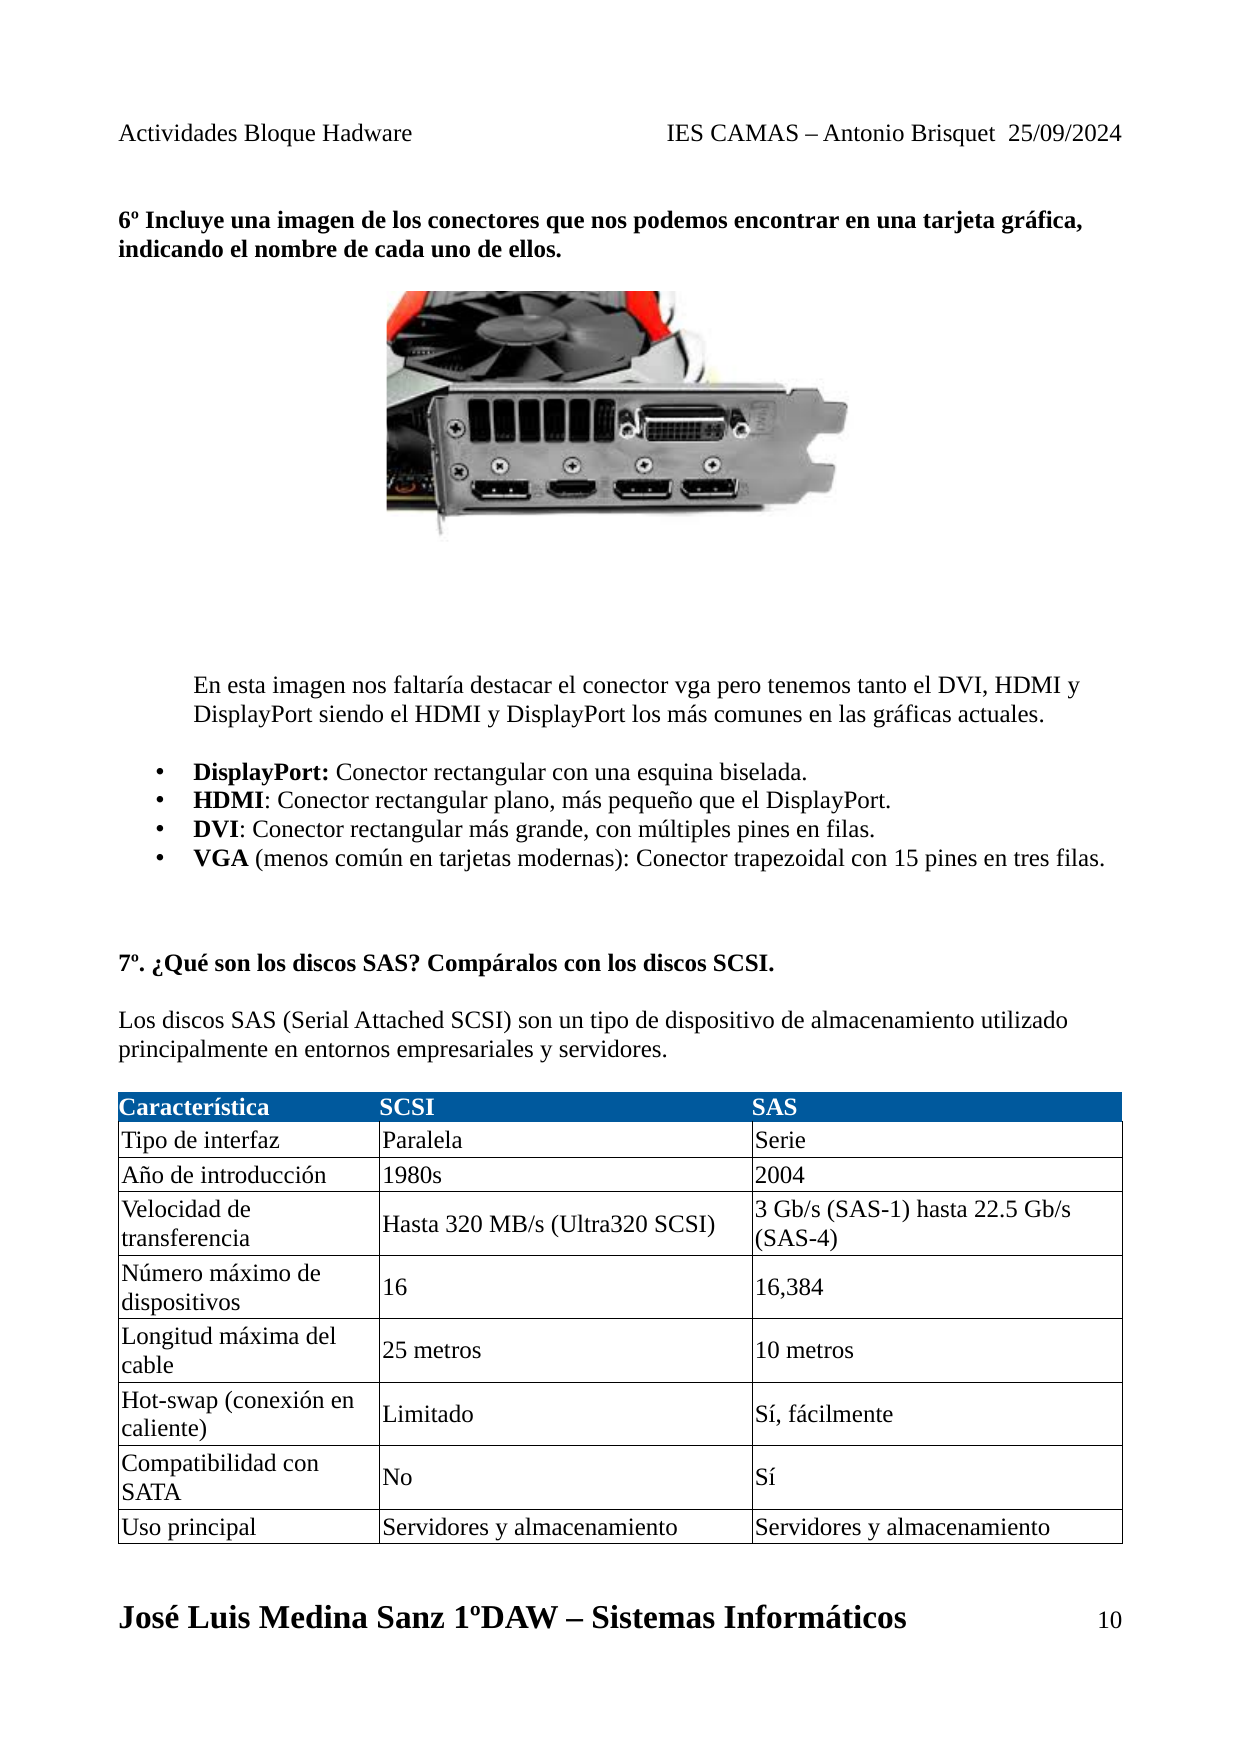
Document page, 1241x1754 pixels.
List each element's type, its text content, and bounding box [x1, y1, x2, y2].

table_cell 25 metros [380, 1319, 752, 1382]
table_cell Limitado [380, 1383, 752, 1445]
table_cell Longitud máxima del cable [119, 1319, 379, 1382]
table_cell Tipo de interfaz [119, 1122, 379, 1157]
table_cell Velocidad de transferencia [119, 1192, 379, 1255]
list En esta imagen nos faltaría destacar el conector vga pero tenemos tanto el DVI, HDMI y DisplayPort siendo el HDMI y DisplayPort los más comunes en las gráficas actuales. [156, 670, 1122, 728]
table_cell Número máximo de dispositivos [119, 1256, 379, 1318]
table_cell 16,384 [753, 1256, 1122, 1318]
list DisplayPort: Conector rectangular con una esquina biselada. [156, 757, 1122, 785]
table_cell Uso principal [119, 1510, 379, 1543]
list HDMI: Conector rectangular plano, más pequeño que el DisplayPort. [156, 785, 1122, 814]
table_cell Servidores y almacenamiento [753, 1510, 1122, 1543]
table_cell Hot-swap (conexión en caliente) [119, 1383, 379, 1445]
text 7º. ¿Qué son los discos SAS? Compáralos con los discos SCSI. [118, 919, 1122, 977]
table_cell No [380, 1446, 752, 1508]
table_cell 16 [380, 1256, 752, 1318]
list DVI: Conector rectangular más grande, con múltiples pines en filas. [156, 814, 1122, 843]
table_cell Servidores y almacenamiento [380, 1510, 752, 1543]
table_cell Sí [753, 1446, 1122, 1508]
text Los discos SAS (Serial Attached SCSI) son un tipo de dispositivo de almacenamiento utilizado principalmente en entornos empresariales y servidores. [118, 1006, 1122, 1063]
table_cell 2004 [753, 1158, 1122, 1191]
table_header SAS [752, 1092, 1122, 1121]
table_cell Paralela [380, 1122, 752, 1157]
table_header Característica [118, 1092, 379, 1121]
text 6º Incluye una imagen de los conectores que nos podemos encontrar en una tarjeta gráfica, indicando el nombre de cada uno de ellos. [118, 176, 1122, 263]
table_cell Hasta 320 MB/s (Ultra320 SCSI) [380, 1192, 752, 1255]
table_cell 3 Gb/s (SAS-1) hasta 22.5 Gb/s (SAS-4) [753, 1192, 1122, 1255]
table_cell Año de introducción [119, 1158, 379, 1191]
table_cell 10 metros [753, 1319, 1122, 1382]
table_cell 1980s [380, 1158, 752, 1191]
picture [386, 291, 854, 556]
table_cell Serie [753, 1122, 1122, 1157]
table_header SCSI [379, 1092, 752, 1121]
table_cell Compatibilidad con SATA [119, 1446, 379, 1508]
list VGA (menos común en tarjetas modernas): Conector trapezoidal con 15 pines en tres filas. [156, 843, 1122, 872]
table_cell Sí, fácilmente [753, 1383, 1122, 1445]
